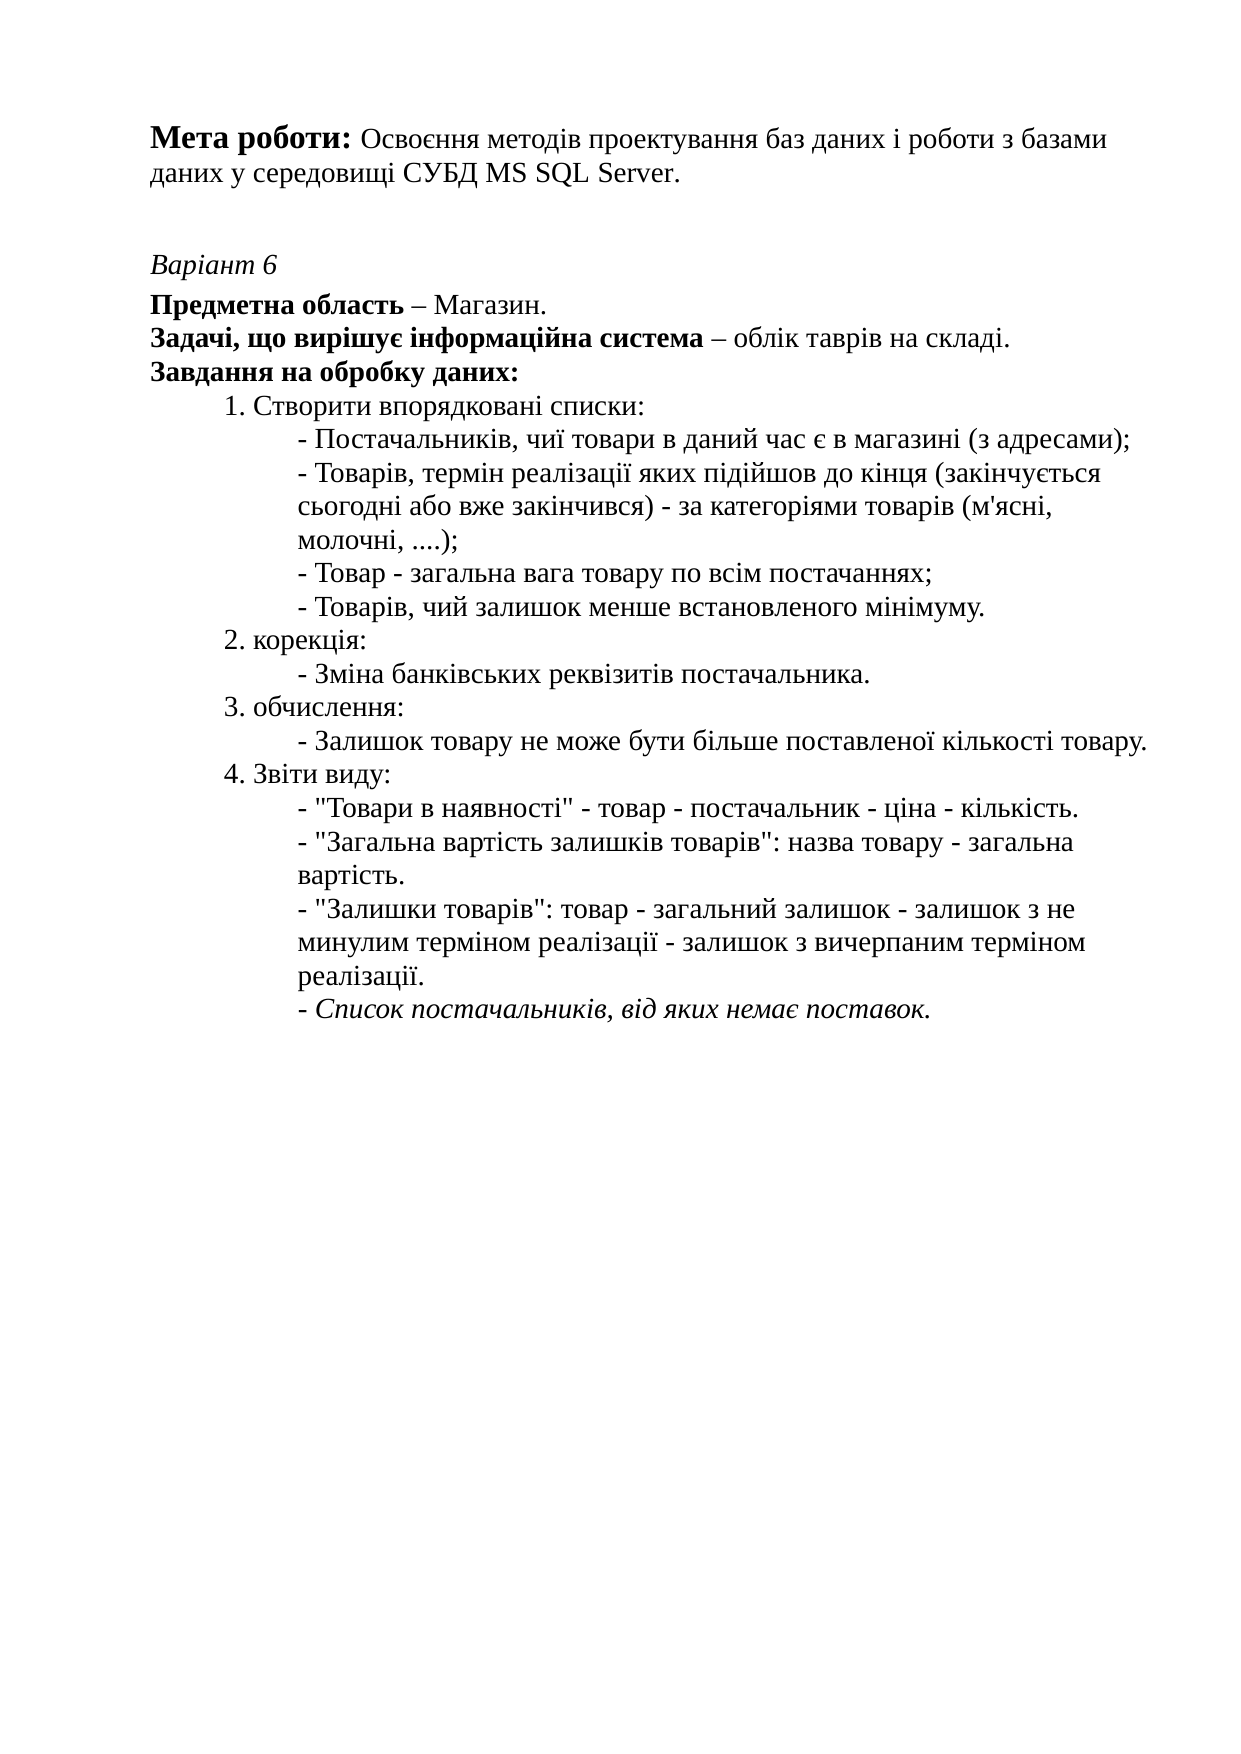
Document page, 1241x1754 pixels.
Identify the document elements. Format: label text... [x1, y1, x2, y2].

text - Залишок товару не може бути більше поставленої кількості товару. [224, 723, 1150, 757]
text - Товар - загальна вага товару по всім постачаннях; [297, 555, 1150, 589]
text - Зміна банківських реквізитів постачальника. [224, 656, 1150, 689]
text - Список постачальників, від яких немає поставок. [150, 991, 1150, 1025]
text - "Залишки товарів": товар - загальний залишок - залишок з не минулим терміном реалізації - залишок з вичерпаним терміном реалізації. [297, 891, 1150, 991]
text Мета роботи: Освоєння методів проектування баз даних і роботи з базами даних у середовищі СУБД MS SQL Server. [150, 117, 1150, 189]
text - "Товари в наявності" - товар - постачальник - ціна - кількість. [297, 790, 1150, 824]
text - Товарів, термін реалізації яких підійшов до кінця (закінчується сьогодні або вже закінчився) - за категоріями товарів (м'ясні, молочні, ....); [297, 455, 1150, 555]
subtitle Варіант 6 [150, 247, 1150, 281]
text - Товарів, чий залишок менше встановленого мінімуму. [297, 589, 1150, 622]
text 1. Створити впорядковані списки: [224, 388, 1150, 421]
text 3. обчислення: [224, 689, 1150, 723]
text 4. Звіти виду: [224, 757, 1150, 790]
text 2. корекція: [224, 622, 1150, 656]
text Задачі, що вирішує інформаційна система – облік таврів на складі. [150, 321, 1150, 354]
text Предметна область – Магазин. [150, 287, 1150, 321]
text - "Загальна вартість залишків товарів": назва товару - загальна вартість. [297, 824, 1150, 891]
text Завдання на обробку даних: [150, 354, 1150, 388]
text - Постачальників, чиї товари в даний час є в магазині (з адресами); [297, 421, 1150, 455]
